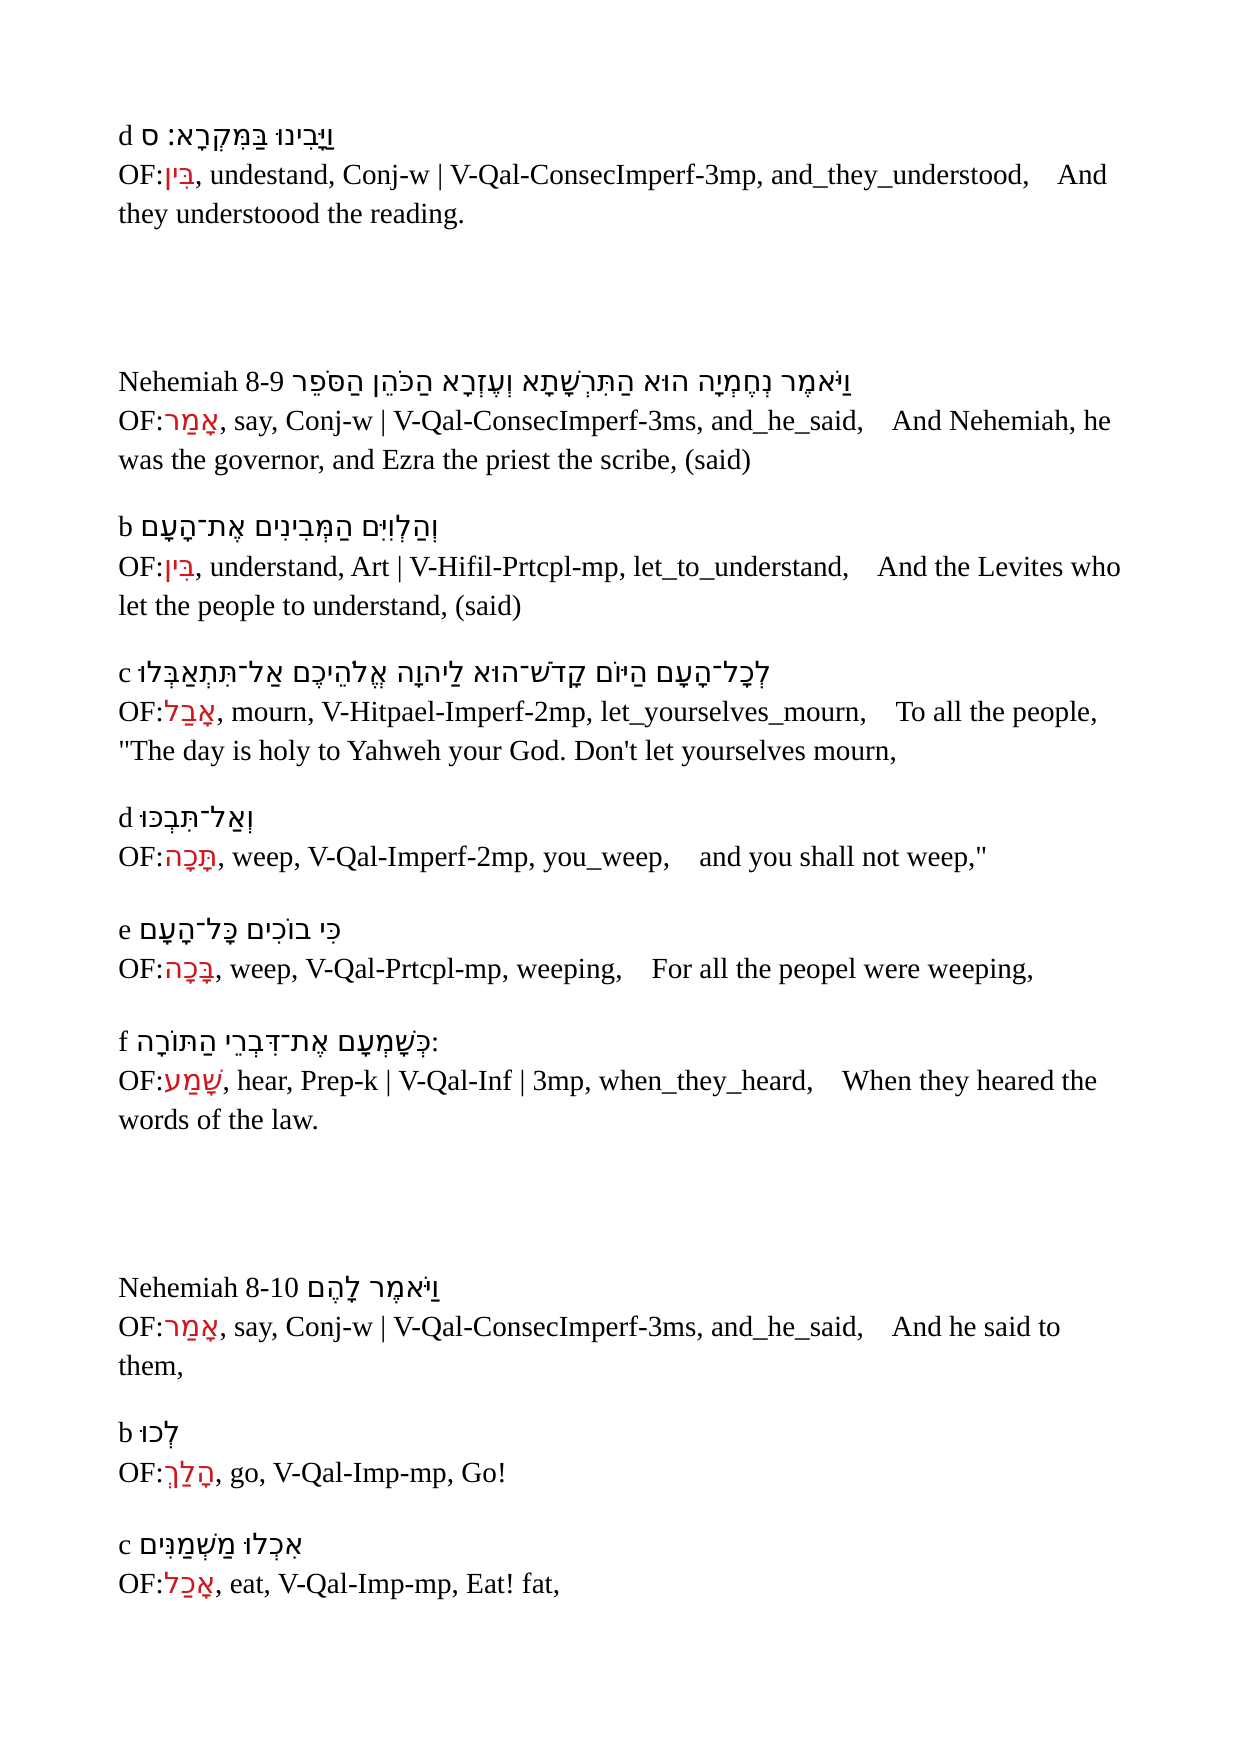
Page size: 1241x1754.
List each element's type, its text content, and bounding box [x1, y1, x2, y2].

text OF:בָּכָה, weep, V-Qal-Prtcpl-mp, weeping, For all the peopel were weeping, [118, 951, 1122, 991]
text OF:אָמַר, say, Conj-w | V-Qal-ConsecImperf-3ms, and_he_said, And Nehemiah, he was the governor, and Ezra the priest the scribe, (said) [118, 403, 1122, 476]
text c לְכָל־הָעָם הַיּוֹם קָדֹשׁ־הוּא לַיהוָה אֱלֹהֵיכֶם אַל־תִּתְאַבְּלוּ [118, 655, 1122, 694]
text OF:אָבַל, mourn, V-Hitpael-Imperf-2mp, let_yourselves_mourn, To all the people, "The day is holy to Yahweh your God. Don't let yourselves mourn, [118, 694, 1122, 767]
text c אִכְלוּ מַשְׁמַנִּים [118, 1527, 1122, 1567]
text b לְכוּ [118, 1416, 1122, 1455]
text OF:אָמַר, say, Conj-w | V-Qal-ConsecImperf-3ms, and_he_said, And he said to them, [118, 1309, 1122, 1382]
text OF:בִּין, understand, Art | V-Hifil-Prtcpl-mp, let_to_understand, And the Levites who let the people to understand, (said) [118, 549, 1122, 621]
text d וַיָּבִינוּ בַּמִּקְרָא: ס [118, 118, 1122, 157]
text OF:אָכַל, eat, V-Qal-Imp-mp, Eat! fat, [118, 1567, 1122, 1606]
text Nehemiah 8-9 וַיֹּאמֶר נְחֶמְיָה הוּא הַתִּרְשָׁתָא וְעֶזְרָא הַכֹּהֵן הַסֹּפֵר [118, 364, 1122, 403]
text b וְהַלְוִיִּם הַמְּבִינִים אֶת־הָעָם [118, 509, 1122, 549]
text f כְּשָׁמְעָם אֶת־דִּבְרֵי הַתּוֹרָה: [118, 1024, 1122, 1063]
text d וְאַל־תִּבְכּוּ [118, 800, 1122, 839]
text OF:הָלַךְ, go, V-Qal-Imp-mp, Go! [118, 1455, 1122, 1494]
text OF:תָּכָה, weep, V-Qal-Imperf-2mp, you_weep, and you shall not weep," [118, 839, 1122, 879]
text OF:שָׁמַע, hear, Prep-k | V-Qal-Inf | 3mp, when_they_heard, When they heared the words of the law. [118, 1063, 1122, 1136]
text Nehemiah 8-10 וַיֹּאמֶר לָהֶם [118, 1270, 1122, 1309]
text e כִּי בוֹכִים כָּל־הָעָם [118, 912, 1122, 951]
text OF:בִּין, undestand, Conj-w | V-Qal-ConsecImperf-3mp, and_they_understood, And they understoood the reading. [118, 157, 1122, 230]
